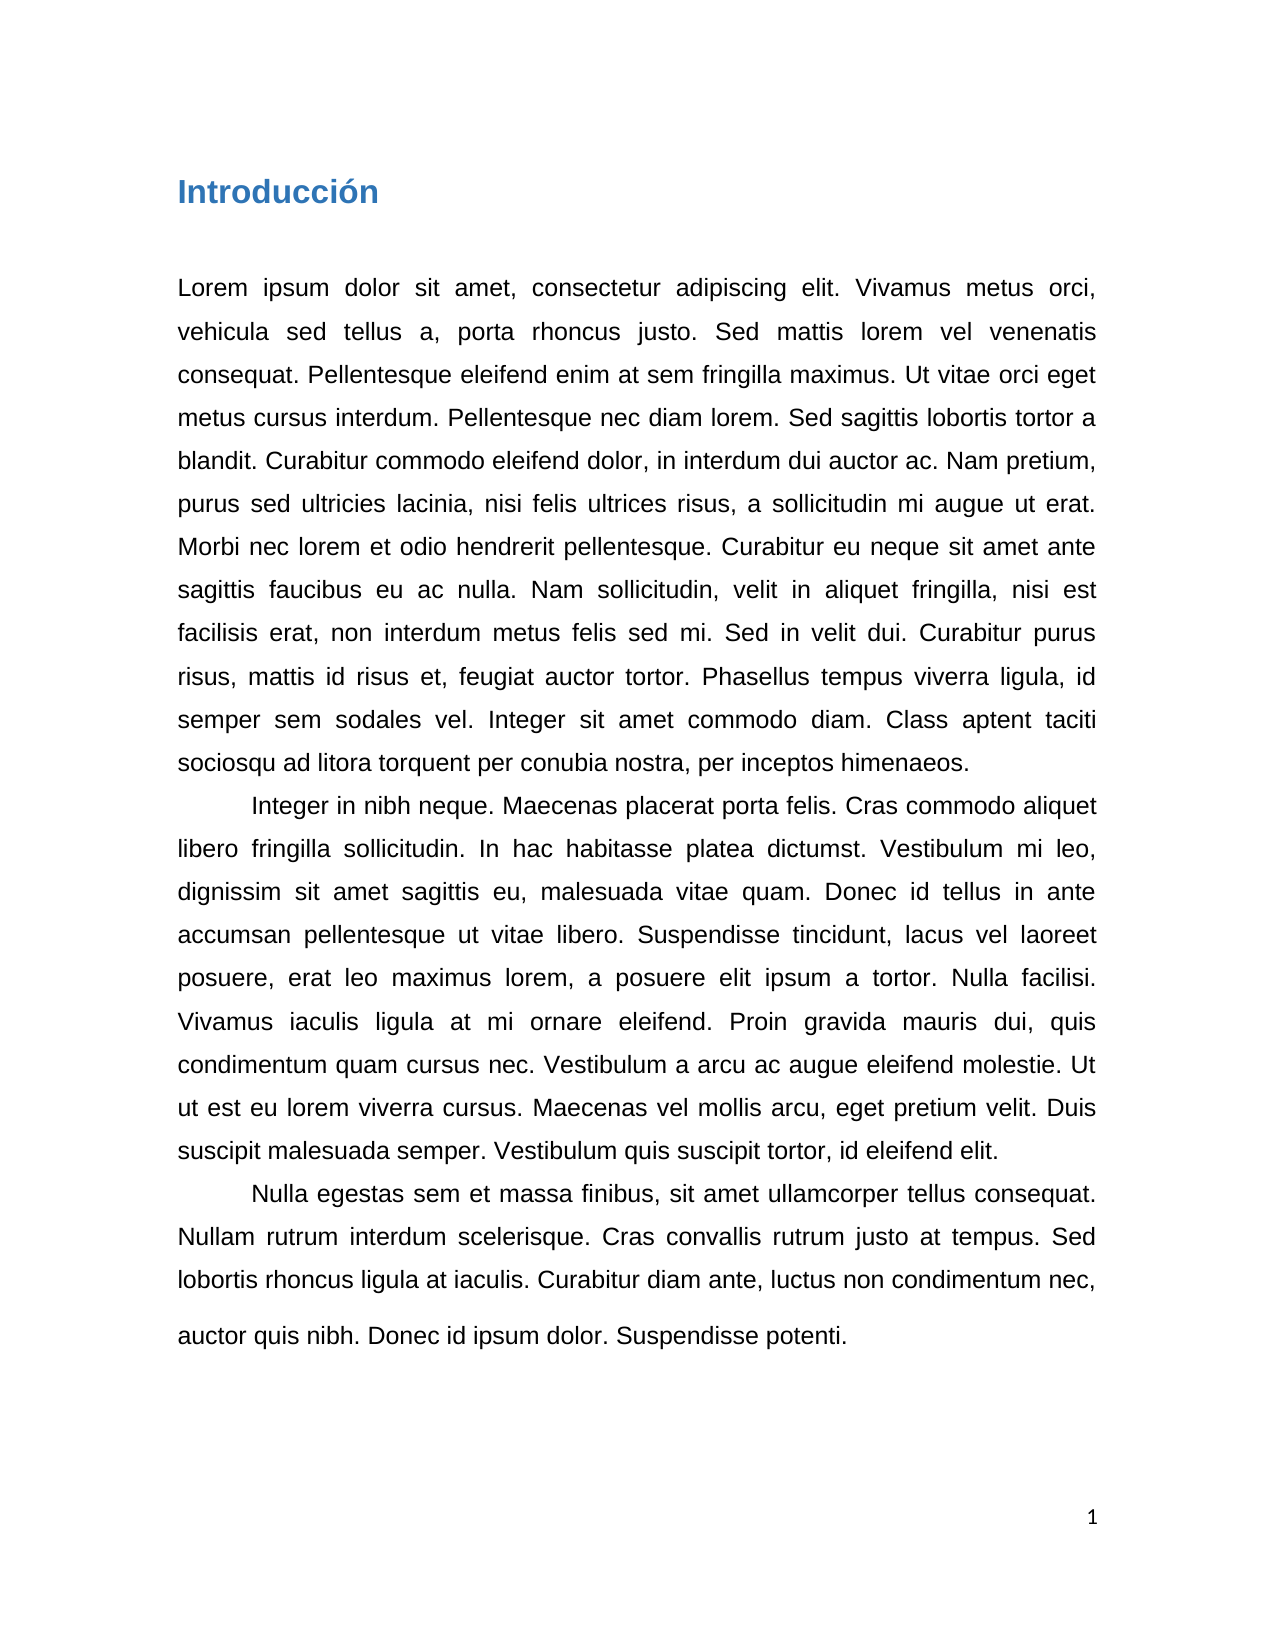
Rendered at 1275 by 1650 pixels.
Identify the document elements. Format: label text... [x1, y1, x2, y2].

subtitle Introducción [177, 173, 1098, 211]
text Nulla egestas sem et massa finibus, sit amet ullamcorper tellus consequat. Nullam rutrum interdum scelerisque. Cras convallis rutrum justo at tempus. Sed lobortis rhoncus ligula at iaculis. Curabitur diam ante, luctus non condimentum nec, auctor quis nibh. Donec id ipsum dolor. Suspendisse potenti. [177, 1179, 1098, 1352]
text Lorem ipsum dolor sit amet, consectetur adipiscing elit. Vivamus metus orci, vehicula sed tellus a, porta rhoncus justo. Sed mattis lorem vel venenatis consequat. Pellentesque eleifend enim at sem fringilla maximus. Ut vitae orci eget metus cursus interdum. Pellentesque nec diam lorem. Sed sagittis lobortis tortor a blandit. Curabitur commodo eleifend dolor, in interdum dui auctor ac. Nam pretium, purus sed ultricies lacinia, nisi felis ultrices risus, a sollicitudin mi augue ut erat. Morbi nec lorem et odio hendrerit pellentesque. Curabitur eu neque sit amet ante sagittis faucibus eu ac nulla. Nam sollicitudin, velit in aliquet fringilla, nisi est facilisis erat, non interdum metus felis sed mi. Sed in velit dui. Curabitur purus risus, mattis id risus et, feugiat auctor tortor. Phasellus tempus viverra ligula, id semper sem sodales vel. Integer sit amet commodo diam. Class aptent taciti sociosqu ad litora torquent per conubia nostra, per inceptos himenaeos. [177, 273, 1098, 777]
text Integer in nibh neque. Maecenas placerat porta felis. Cras commodo aliquet libero fringilla sollicitudin. In hac habitasse platea dictumst. Vestibulum mi leo, dignissim sit amet sagittis eu, malesuada vitae quam. Donec id tellus in ante accumsan pellentesque ut vitae libero. Suspendisse tincidunt, lacus vel laoreet posuere, erat leo maximus lorem, a posuere elit ipsum a tortor. Nulla facilisi. Vivamus iaculis ligula at mi ornare eleifend. Proin gravida mauris dui, quis condimentum quam cursus nec. Vestibulum a arcu ac augue eleifend molestie. Ut ut est eu lorem viverra cursus. Maecenas vel mollis arcu, eget pretium velit. Duis suscipit malesuada semper. Vestibulum quis suscipit tortor, id eleifend elit. [177, 791, 1098, 1165]
